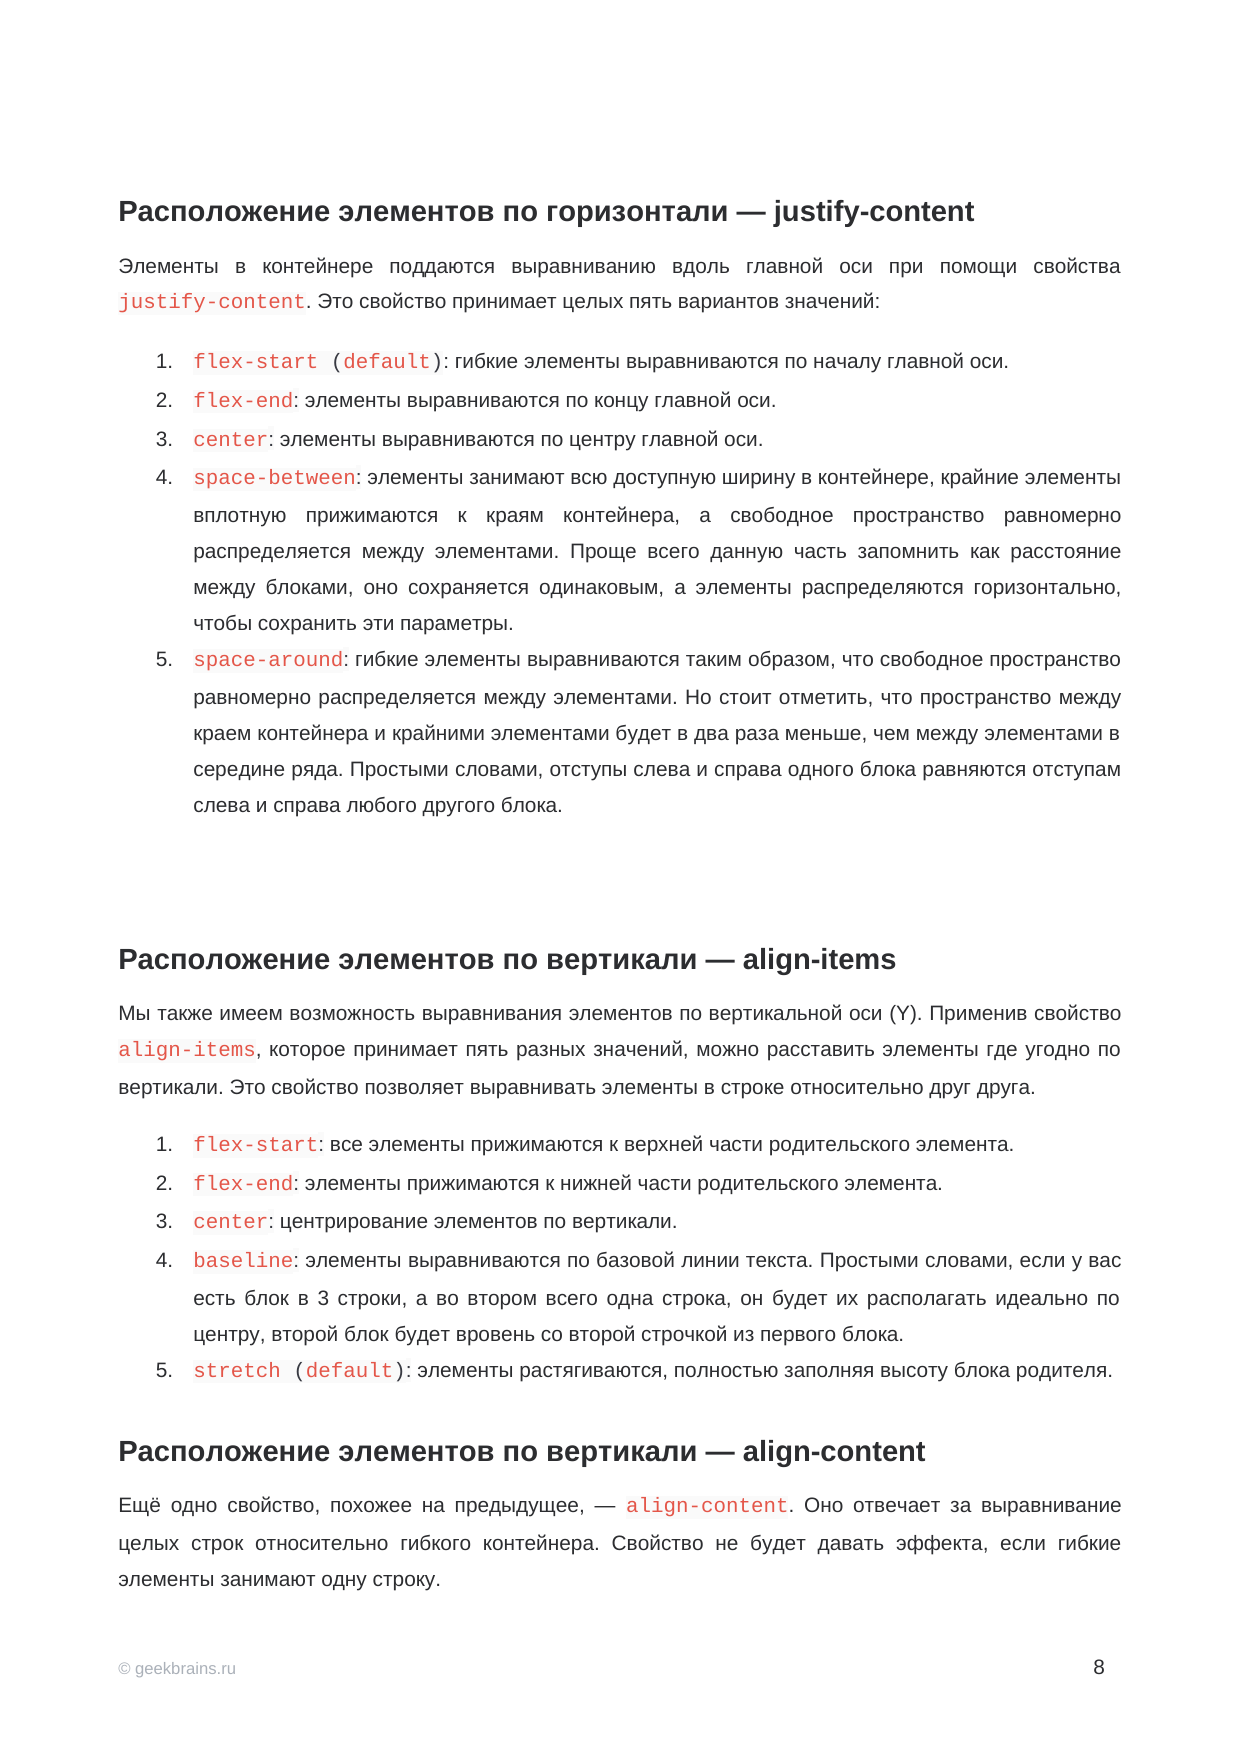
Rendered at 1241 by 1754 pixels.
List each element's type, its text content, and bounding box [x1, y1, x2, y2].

list flex-end: элементы выравниваются по концу главной оси. [156, 388, 1122, 413]
list flex-end: элементы прижимаются к нижней части родительского элемента. [156, 1171, 1122, 1196]
list stretch (default): элементы растягиваются, полностью заполняя высоту блока родителя. [156, 1358, 1122, 1383]
subtitle Расположение элементов по вертикали — align-items [118, 942, 1122, 975]
list space-around: гибкие элементы выравниваются таким образом, что свободное пространство равномерно распределяется между элементами. Но стоит отметить, что пространство между краем контейнера и крайними элементами будет в два раза меньше, чем между элементами в середине ряда. Простыми словами, отступы слева и справа одного блока равняются отступам слева и справа любого другого блока. [156, 647, 1122, 816]
subtitle Расположение элементов по вертикали — align-content [118, 1434, 1122, 1467]
list center: элементы выравниваются по центру главной оси. [156, 426, 1122, 452]
text Мы также имеем возможность выравнивания элементов по вертикальной оси (Y). Применив свойство align-items, которое принимает пять разных значений, можно расставить элементы где угодно по вертикали. Это свойство позволяет выравнивать элементы в строке относительно друг друга. [118, 1001, 1122, 1099]
list flex-start: все элементы прижимаются к верхней части родительского элемента. [156, 1132, 1122, 1158]
list space-between: элементы занимают всю доступную ширину в контейнере, крайние элементы вплотную прижимаются к краям контейнера, а свободное пространство равномерно распределяется между элементами. Проще всего данную часть запомнить как расстояние между блоками, оно сохраняется одинаковым, а элементы распределяются горизонтально, чтобы сохранить эти параметры. [156, 465, 1122, 635]
list center: центрирование элементов по вертикали. [156, 1209, 1122, 1235]
text Ещё одно свойство, похожее на предыдущее, — align-content. Оно отвечает за выравнивание целых строк относительно гибкого контейнера. Свойство не будет давать эффекта, если гибкие элементы занимают одну строку. [118, 1493, 1122, 1591]
list flex-start (default): гибкие элементы выравниваются по началу главной оси. [156, 349, 1122, 375]
list baseline: элементы выравниваются по базовой линии текста. Простыми словами, если у вас есть блок в 3 строки, а во втором всего одна строка, он будет их располагать идеально по центру, второй блок будет вровень со второй строчкой из первого блока. [156, 1248, 1122, 1346]
text Элементы в контейнере поддаются выравниванию вдоль главной оси при помощи свойства justify-content. Это свойство принимает целых пять вариантов значений: [118, 253, 1122, 315]
subtitle Расположение элементов по горизонтали — justify-content [118, 194, 1122, 228]
